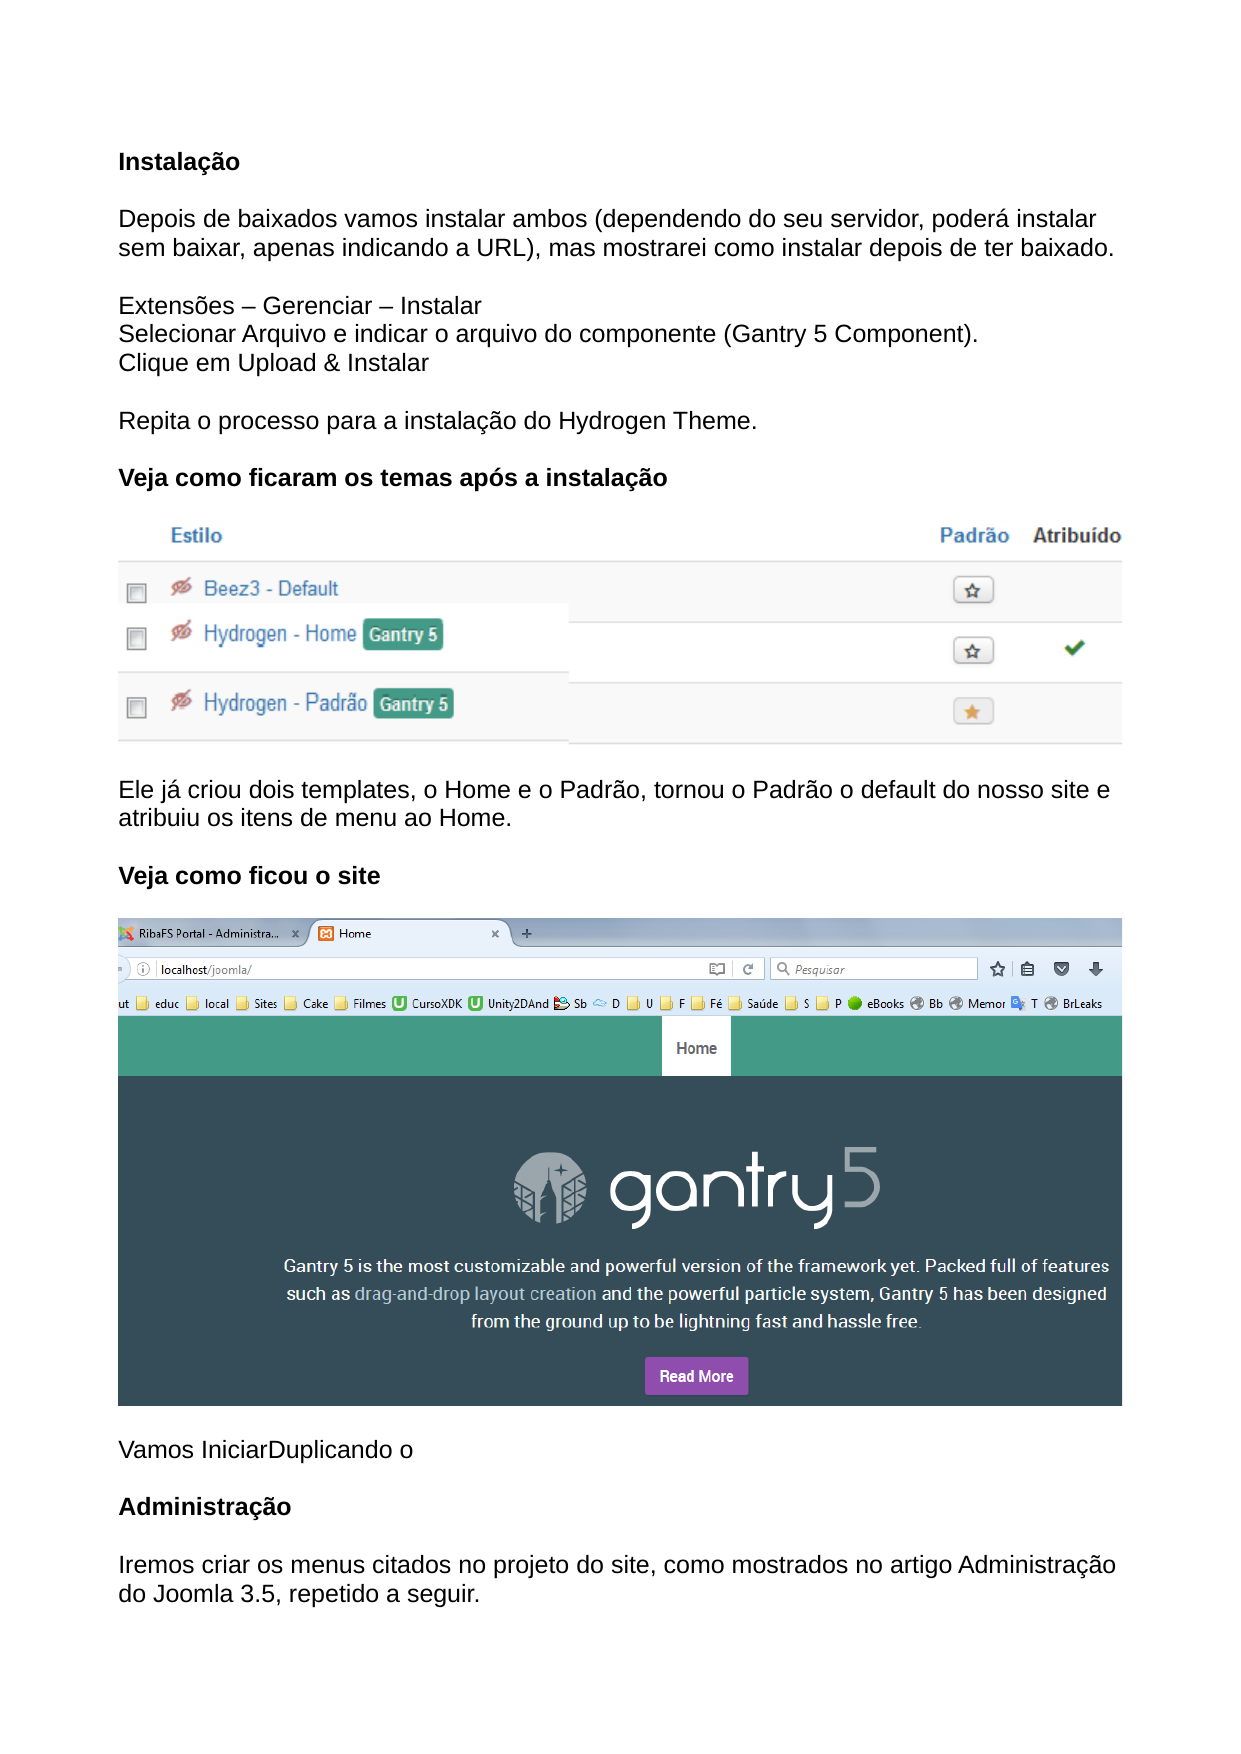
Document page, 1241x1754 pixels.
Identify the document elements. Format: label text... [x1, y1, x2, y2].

text Veja como ficaram os temas após a instalação [118, 463, 1122, 492]
text Vamos IniciarDuplicando o [118, 1435, 1122, 1463]
text Extensões – Gerenciar – Instalar [118, 291, 1122, 319]
text Selecionar Arquivo e indicar o arquivo do componente (Gantry 5 Component). [118, 319, 1122, 348]
text Veja como ficou o site [118, 861, 1122, 889]
text Depois de baixados vamos instalar ambos (dependendo do seu servidor, poderá instalar sem baixar, apenas indicando a URL), mas mostrarei como instalar depois de ter baixado. [118, 204, 1122, 262]
text Iremos criar os menus citados no projeto do site, como mostrados no artigo Administração do Joomla 3.5, repetido a seguir. [118, 1550, 1122, 1607]
text Repita o processo para a instalação do Hydrogen Theme. [118, 406, 1122, 434]
text Ele já criou dois templates, o Home e o Padrão, tornou o Padrão o default do nosso site e atribuiu os itens de menu ao Home. [118, 774, 1122, 832]
picture [118, 520, 1123, 746]
text Clique em Upload & Instalar [118, 348, 1122, 377]
text Instalação [118, 147, 1122, 176]
picture [118, 918, 1123, 1406]
text Administração [118, 1492, 1122, 1521]
